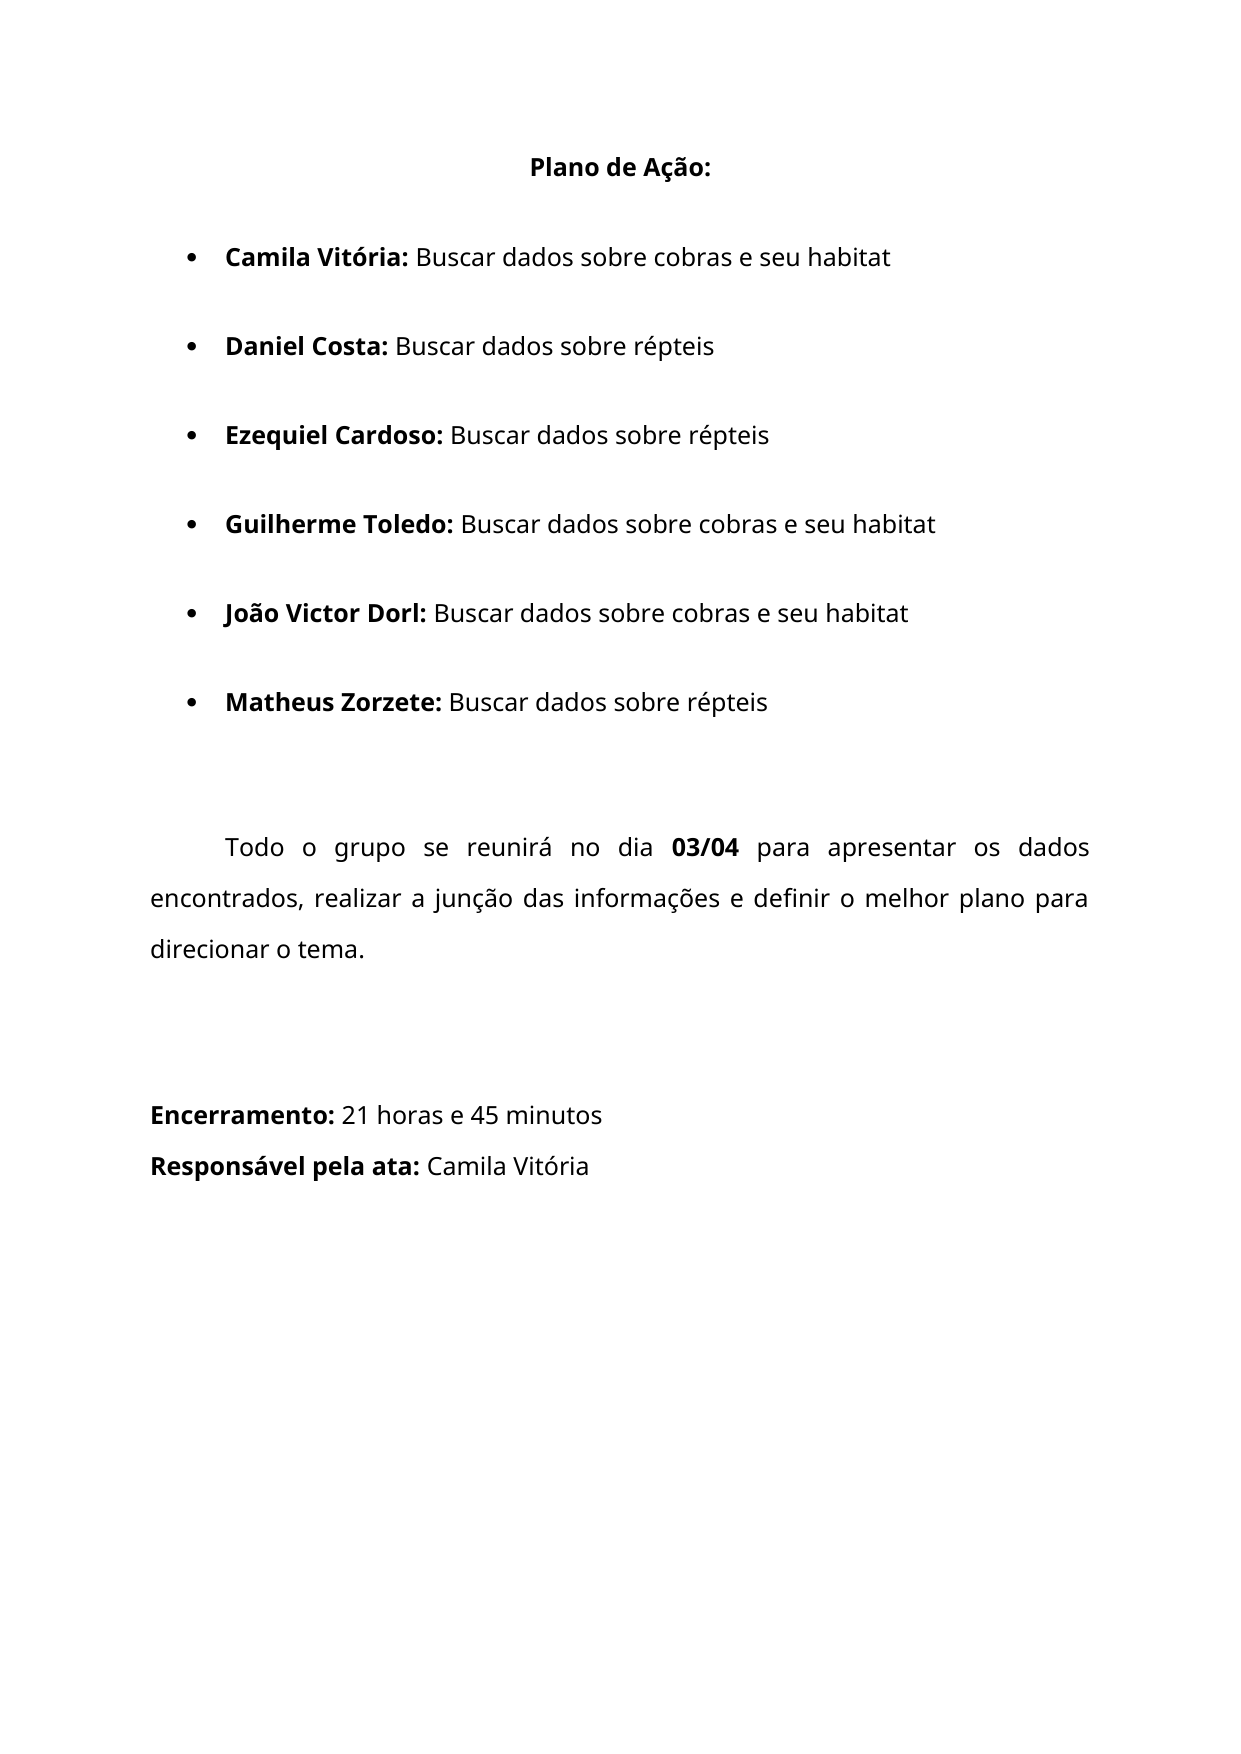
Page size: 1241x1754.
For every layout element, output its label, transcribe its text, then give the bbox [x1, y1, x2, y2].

text Encerramento: 21 horas e 45 minutos [150, 1097, 1090, 1131]
list Daniel Costa: Buscar dados sobre répteis [187, 328, 1090, 362]
list Matheus Zorzete: Buscar dados sobre répteis [187, 685, 1090, 719]
list Ezequiel Cardoso: Buscar dados sobre répteis [187, 417, 1090, 452]
list Camila Vitória: Buscar dados sobre cobras e seu habitat [187, 239, 1090, 273]
list João Victor Dorl: Buscar dados sobre cobras e seu habitat [187, 596, 1090, 630]
text Responsável pela ata: Camila Vitória [150, 1148, 1090, 1182]
text Todo o grupo se reunirá no dia 03/04 para apresentar os dados encontrados, realizar a junção das informações e definir o melhor plano para direcionar o tema. [150, 830, 1090, 966]
list Guilherme Toledo: Buscar dados sobre cobras e seu habitat [187, 507, 1090, 541]
text Plano de Ação: [150, 150, 1090, 184]
